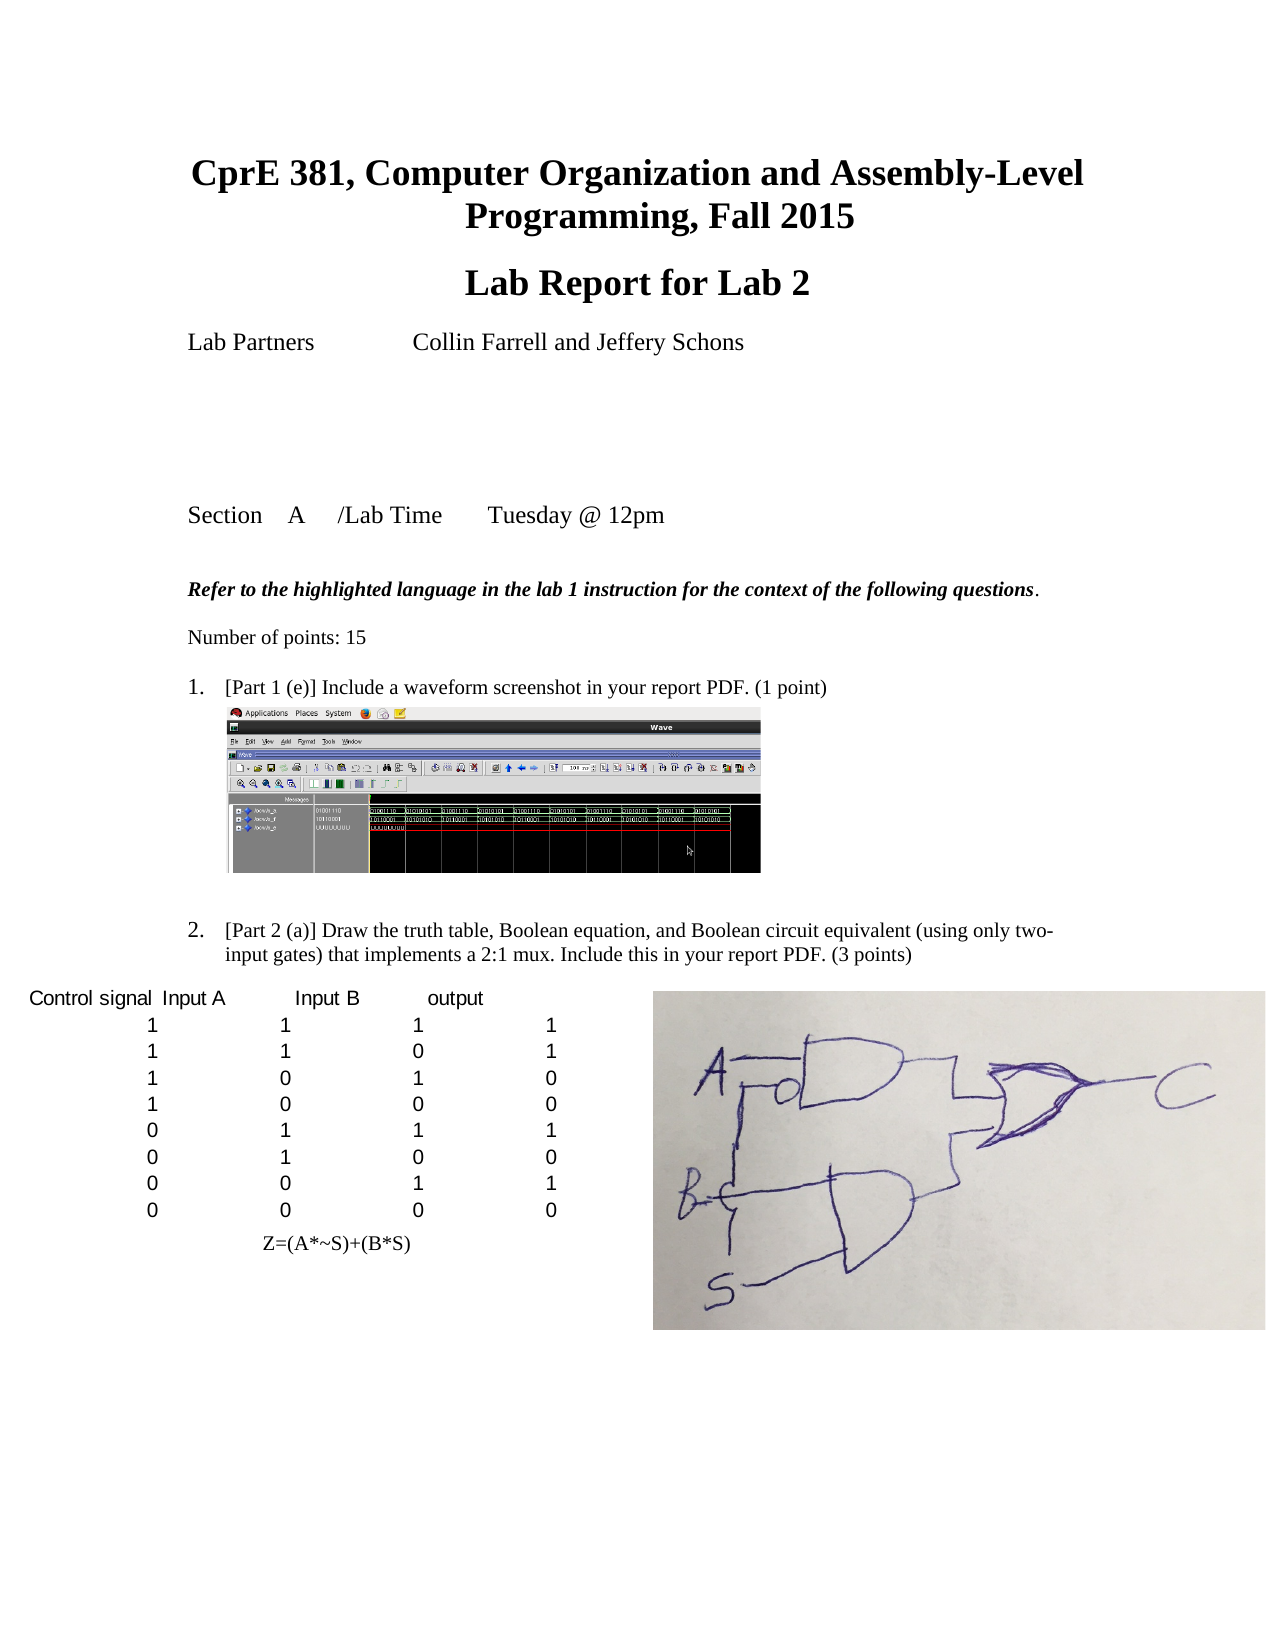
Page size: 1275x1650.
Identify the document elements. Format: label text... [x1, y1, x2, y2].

list [Part 1 (e)] Include a waveform screenshot in your report PDF. (1 point) [187, 673, 1087, 699]
text Z=(A*~S)+(B*S) [187, 1231, 653, 1255]
text Number of points: 15 [187, 625, 1087, 649]
subtitle Lab Report for Lab 2 [187, 260, 1087, 303]
text Lab Partners Collin Farrell and Jeffery Schons [187, 327, 1087, 356]
picture [653, 991, 1266, 1330]
subtitle Section A /Lab Time Tuesday @ 12pm [187, 500, 1087, 529]
list [Part 2 (a)] Draw the truth table, Boolean equation, and Boolean circuit equivalent (using only two-input gates) that implements a 2:1 mux. Include this in your report PDF. (3 points) [187, 916, 1087, 966]
text Refer to the highlighted language in the lab 1 instruction for the context of the following questions. [187, 577, 1087, 601]
subtitle CprE 381, Computer Organization and Assembly-Level Programming, Fall 2015 [187, 150, 1087, 236]
